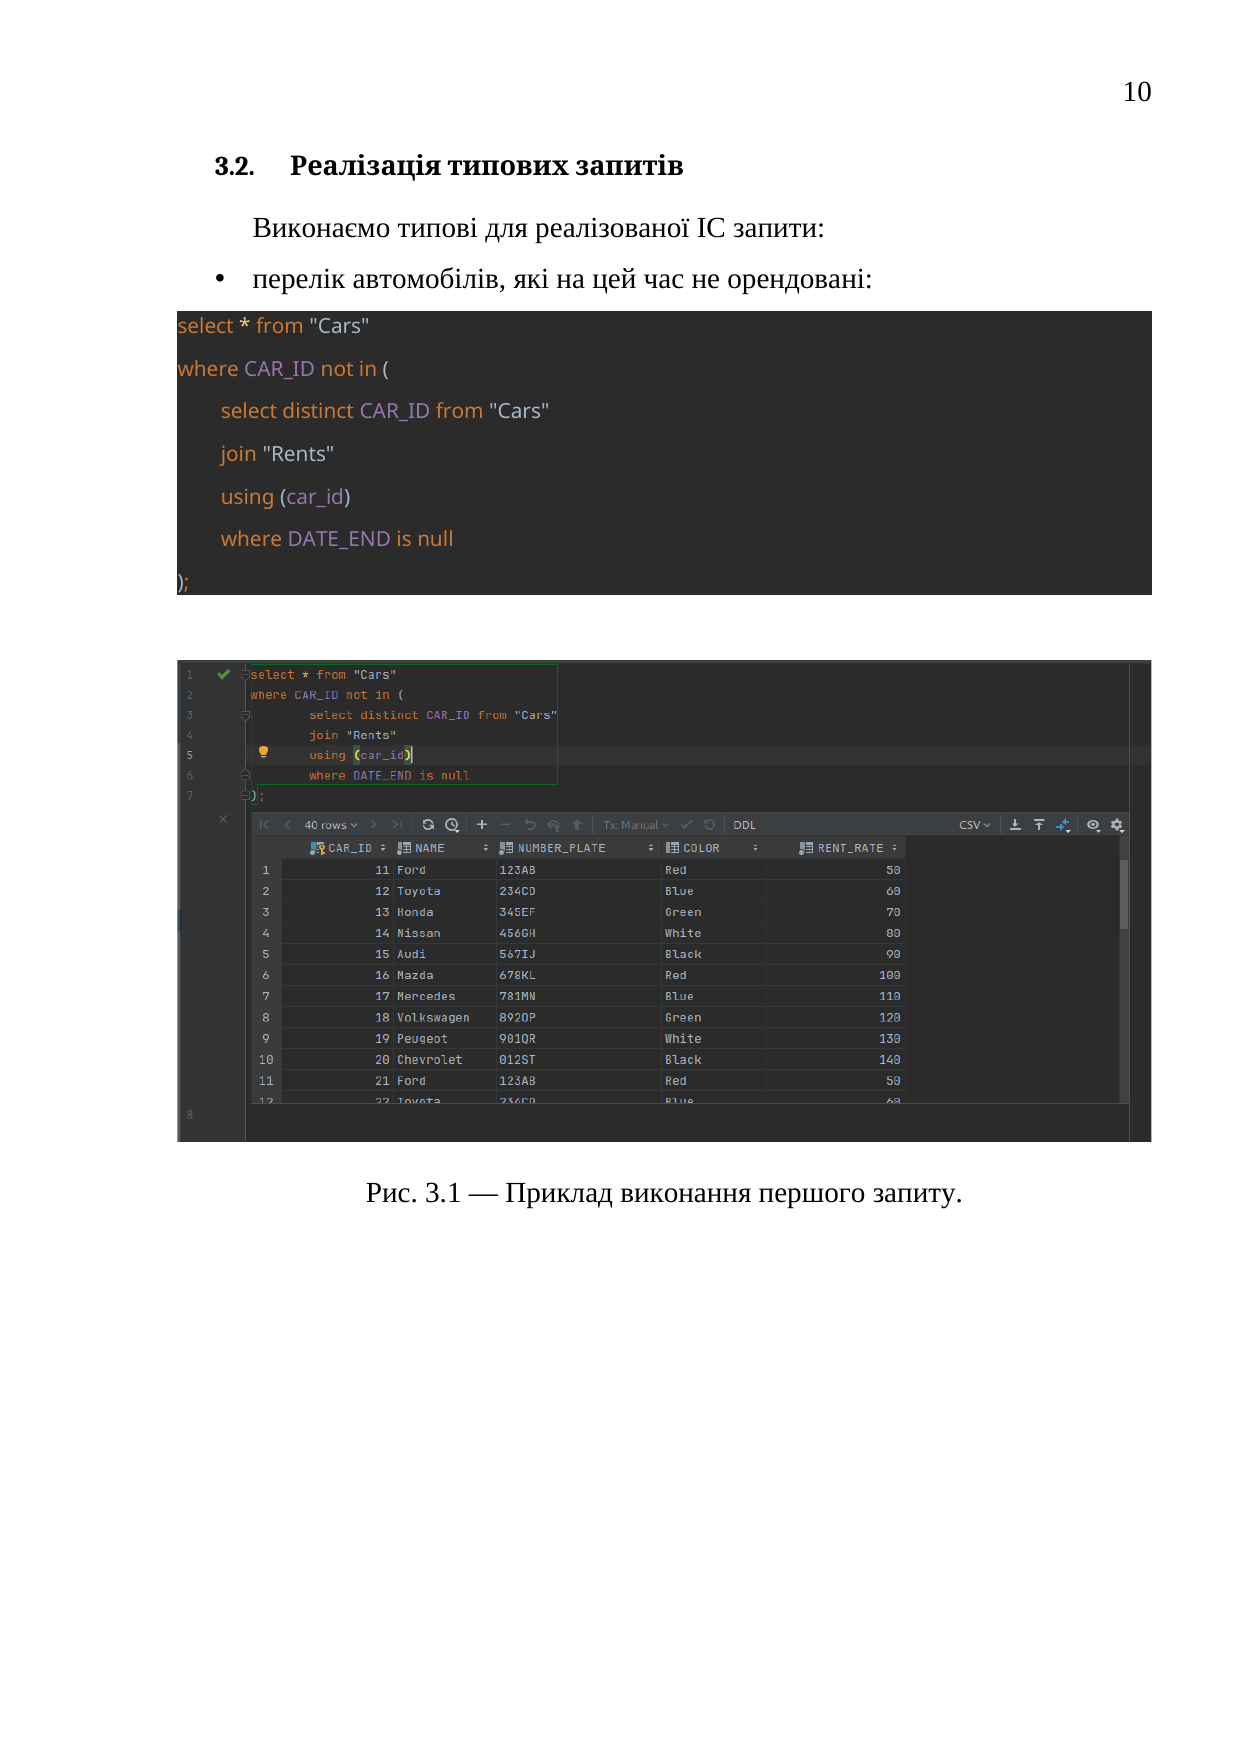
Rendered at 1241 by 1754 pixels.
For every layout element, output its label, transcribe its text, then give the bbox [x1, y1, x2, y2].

picture [177, 660, 1152, 1142]
text select * from "Cars" where CAR_ID not in ( select distinct CAR_ID from "Cars" join "Rents" using (car_id) where DATE_END is null ); [177, 311, 1152, 595]
list Виконаємо типові для реалізованої ІС запити: [252, 211, 1152, 244]
subtitle Реалізація типових запитів [215, 151, 1152, 183]
text Рис. 3.1 — Приклад виконання першого запиту. [177, 1142, 1152, 1209]
list перелік автомобілів, які на цей час не орендовані: [215, 261, 1152, 294]
